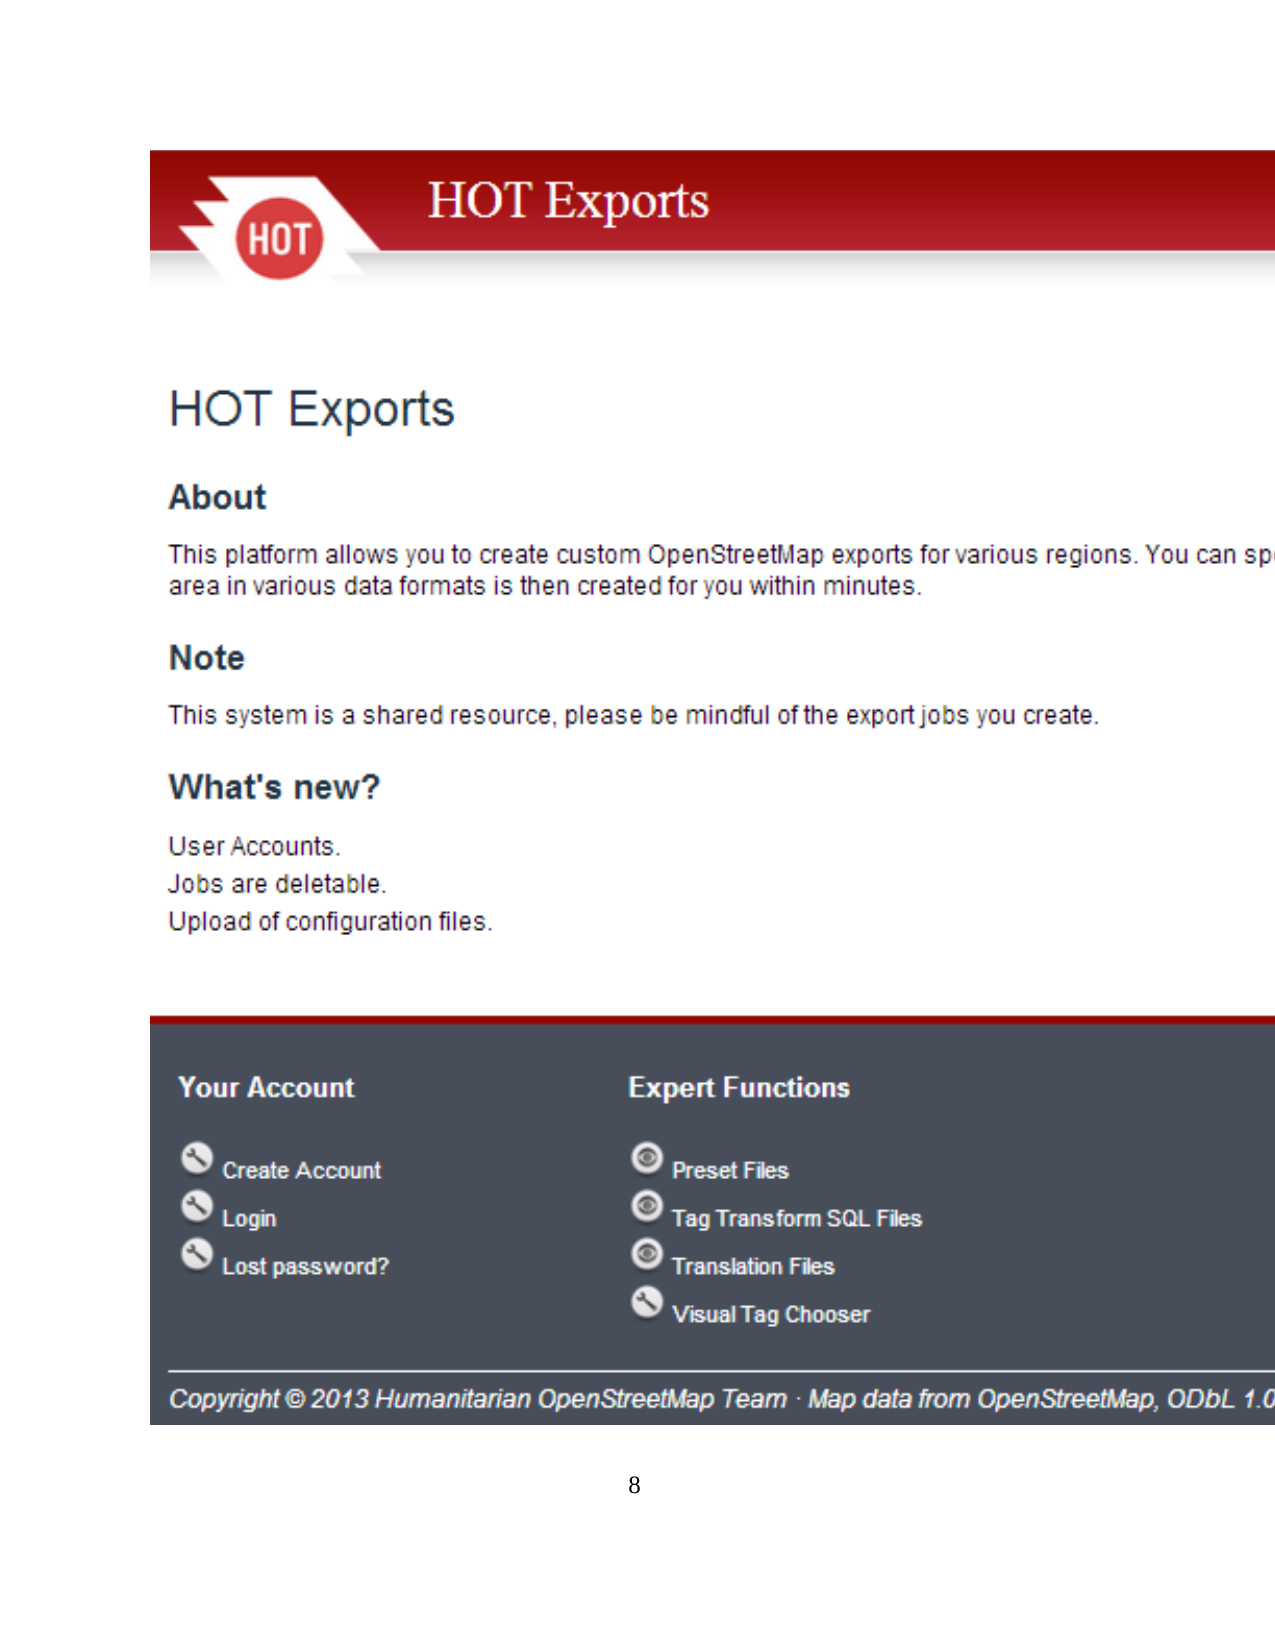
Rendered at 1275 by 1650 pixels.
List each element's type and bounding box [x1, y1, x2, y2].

picture [150, 150, 1275, 1425]
